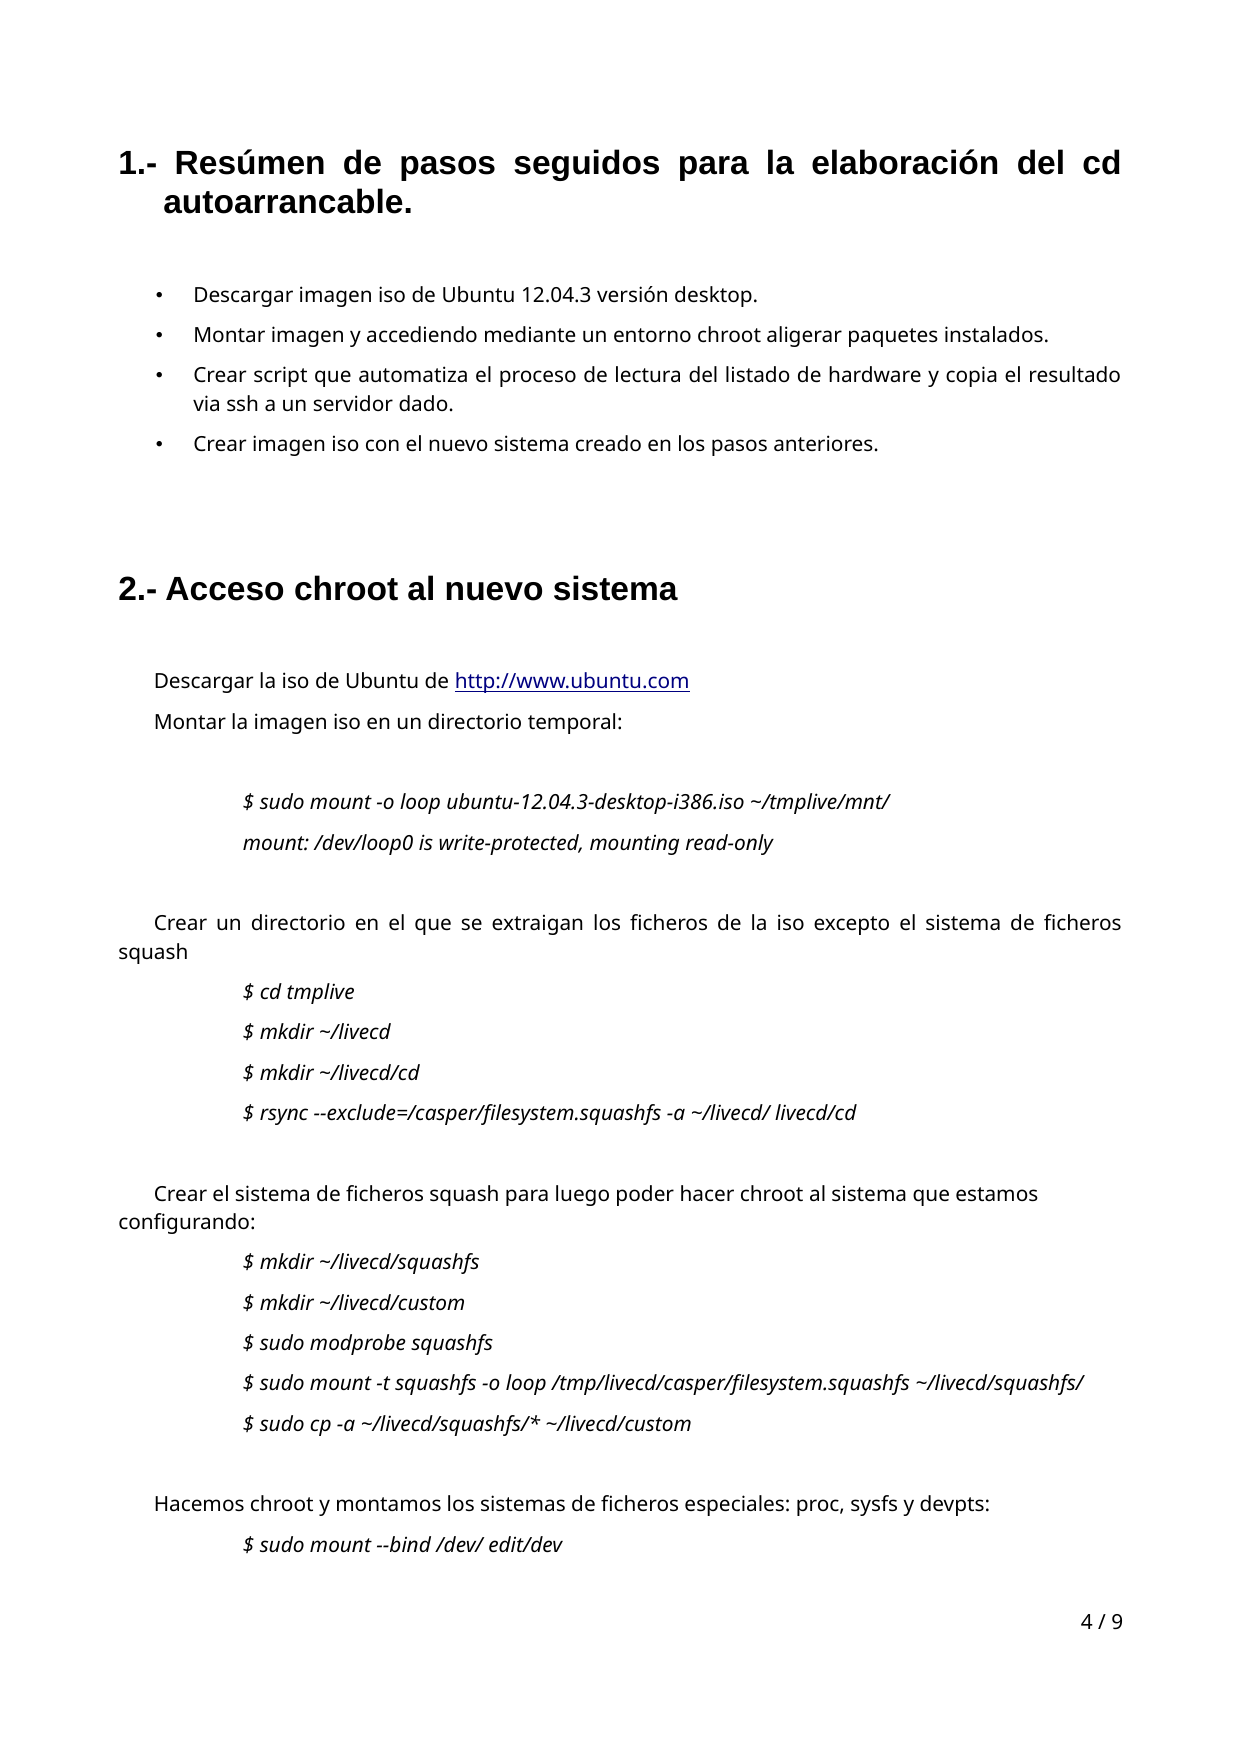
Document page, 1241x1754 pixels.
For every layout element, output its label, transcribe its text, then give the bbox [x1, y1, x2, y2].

text $ sudo mount --bind /dev/ edit/dev [207, 1530, 1123, 1558]
text $ sudo modprobe squashfs [207, 1328, 1123, 1357]
text $ sudo cp -a ~/livecd/squashfs/* ~/livecd/custom [207, 1409, 1123, 1437]
text $ mkdir ~/livecd/squashfs [207, 1247, 1123, 1276]
subtitle 1.- Resúmen de pasos seguidos para la elaboración del cd autoarrancable. [118, 143, 1123, 220]
text mount: /dev/loop0 is write-protected, mounting read-only [207, 828, 1123, 856]
text $ cd tmplive [207, 977, 1123, 1006]
text $ mkdir ~/livecd/custom [207, 1288, 1123, 1316]
text Crear un directorio en el que se extraigan los ficheros de la iso excepto el sistema de ficheros squash [118, 908, 1123, 965]
text $ mkdir ~/livecd [207, 1017, 1123, 1046]
text Crear el sistema de ficheros squash para luego poder hacer chroot al sistema que estamos configurando: [118, 1179, 1123, 1236]
text $ rsync --exclude=/casper/filesystem.squashfs -a ~/livecd/ livecd/cd [207, 1098, 1123, 1127]
text $ sudo mount -o loop ubuntu-12.04.3-desktop-i386.iso ~/tmplive/mnt/ [207, 787, 1123, 816]
subtitle 2.- Acceso chroot al nuevo sistema [118, 569, 1123, 608]
text Montar la imagen iso en un directorio temporal: [118, 707, 1123, 735]
text $ sudo mount -t squashfs -o loop /tmp/livecd/casper/filesystem.squashfs ~/livecd/squashfs/ [207, 1368, 1123, 1397]
list Crear script que automatiza el proceso de lectura del listado de hardware y copia el resultado via ssh a un servidor dado. [156, 360, 1123, 417]
text $ mkdir ~/livecd/cd [207, 1058, 1123, 1086]
list Montar imagen y accediendo mediante un entorno chroot aligerar paquetes instalados. [156, 320, 1123, 348]
list Crear imagen iso con el nuevo sistema creado en los pasos anteriores. [156, 429, 1123, 458]
text Hacemos chroot y montamos los sistemas de ficheros especiales: proc, sysfs y devpts: [118, 1489, 1123, 1518]
list Descargar imagen iso de Ubuntu 12.04.3 versión desktop. [156, 280, 1123, 308]
text Descargar la iso de Ubuntu de http://www.ubuntu.com [118, 667, 1123, 695]
